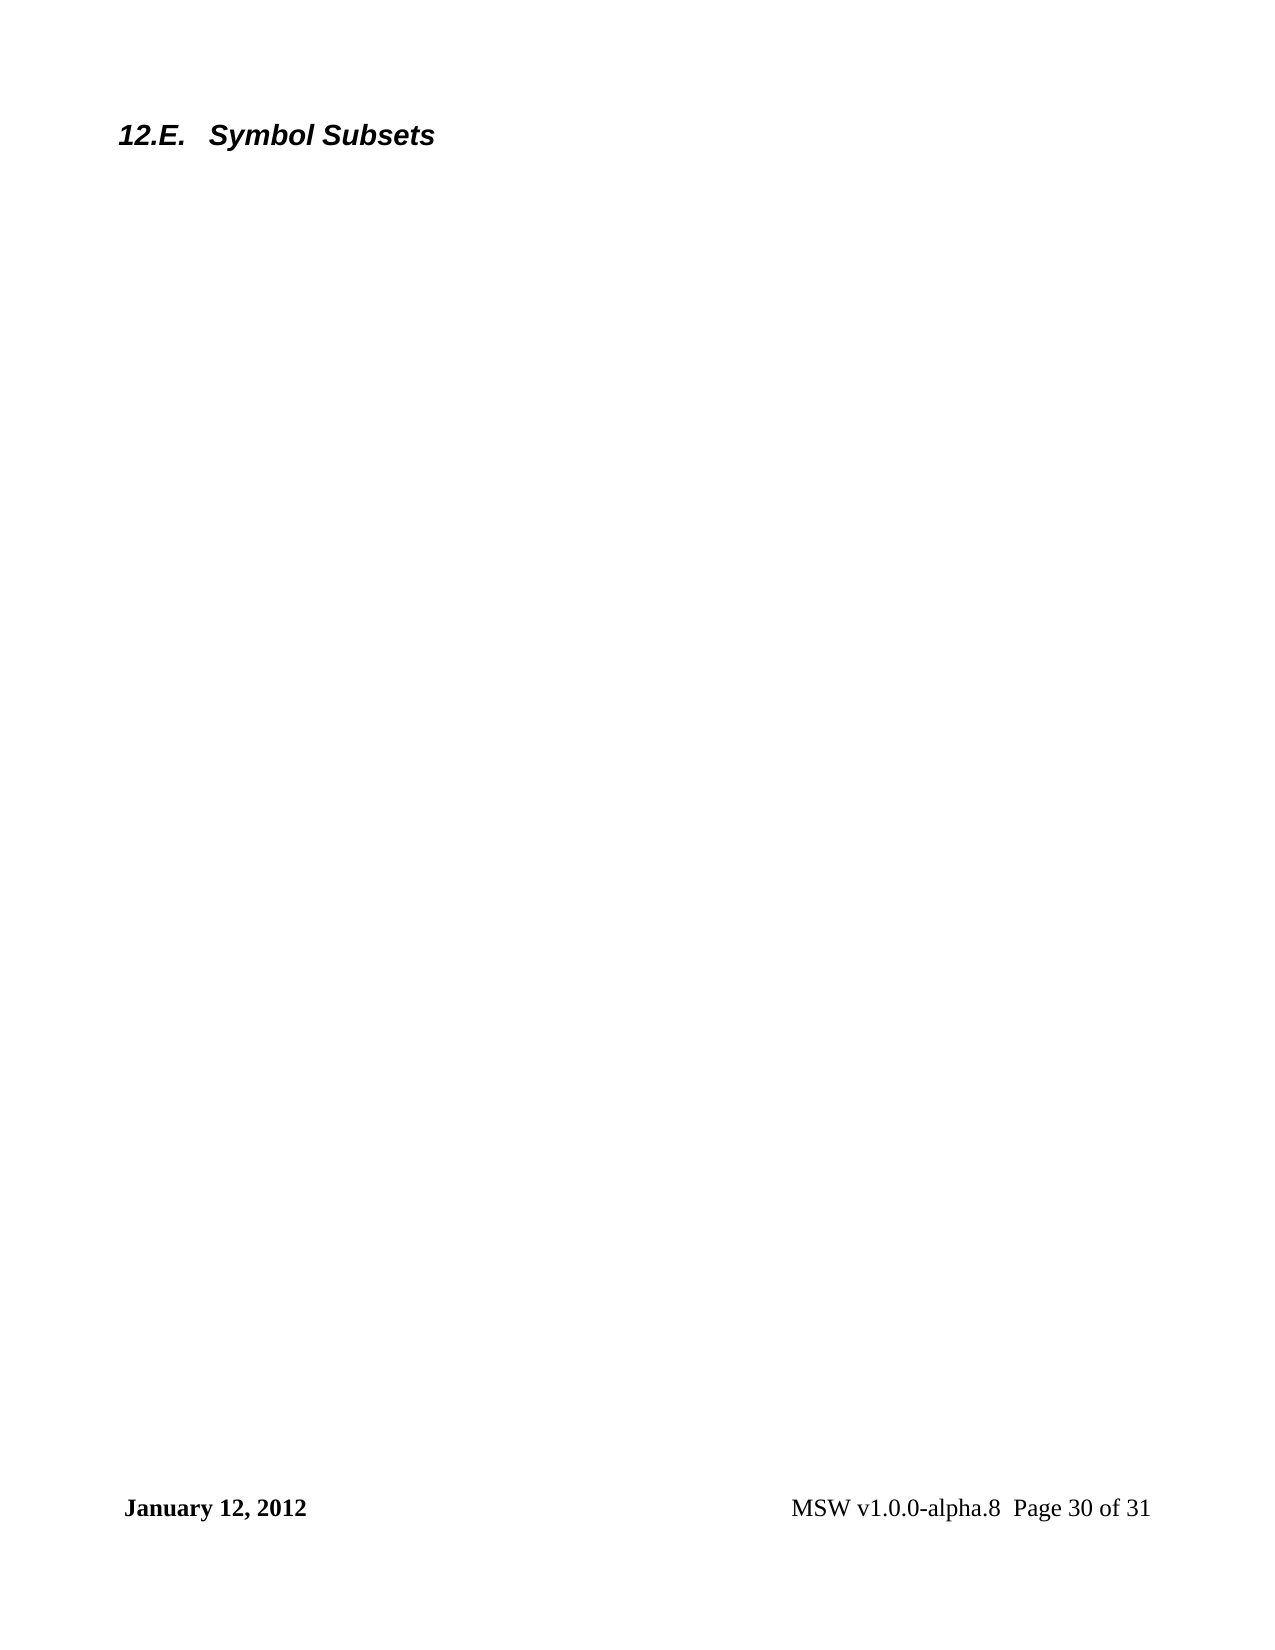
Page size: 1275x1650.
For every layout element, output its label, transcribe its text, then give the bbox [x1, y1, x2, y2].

subtitle Symbol Subsets [118, 118, 1157, 152]
